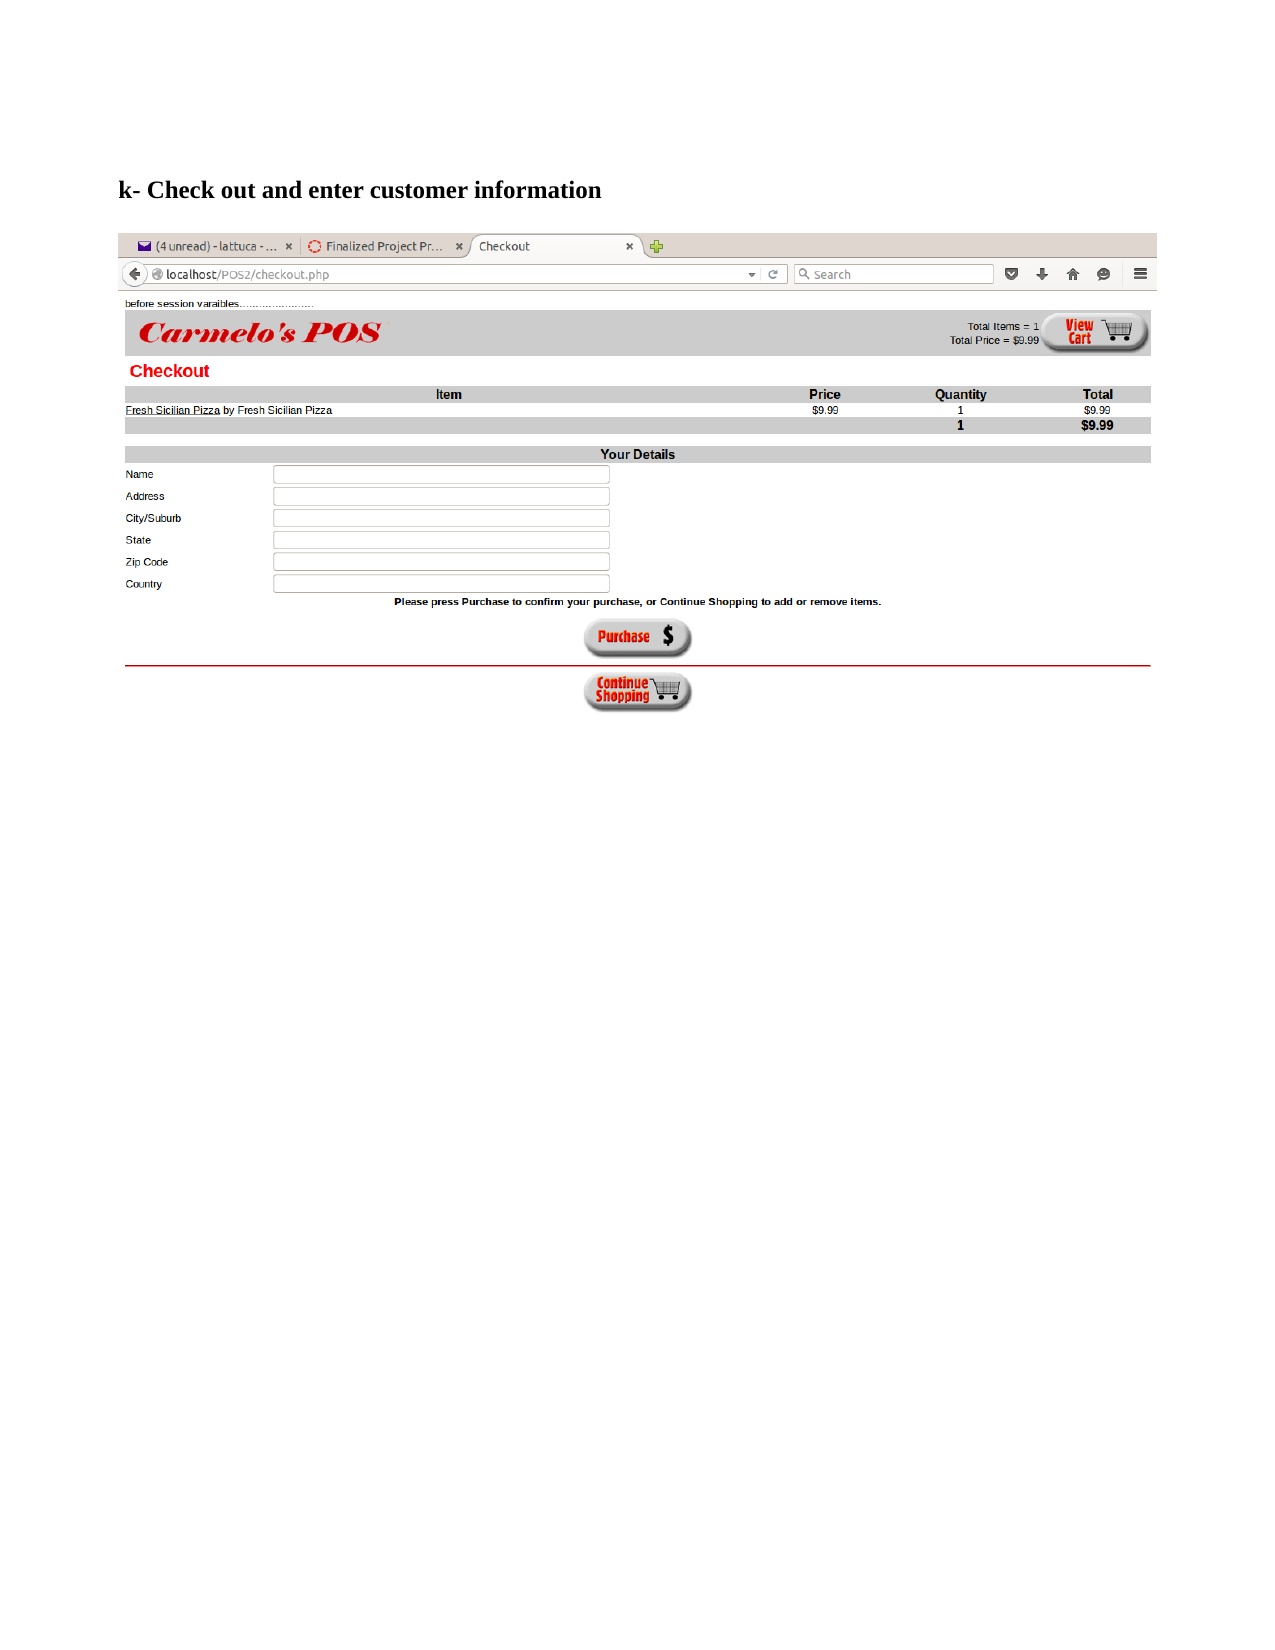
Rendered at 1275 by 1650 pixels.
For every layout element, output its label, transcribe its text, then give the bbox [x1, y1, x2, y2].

text k- Check out and enter customer information [118, 176, 1157, 204]
picture [118, 233, 1157, 1045]
